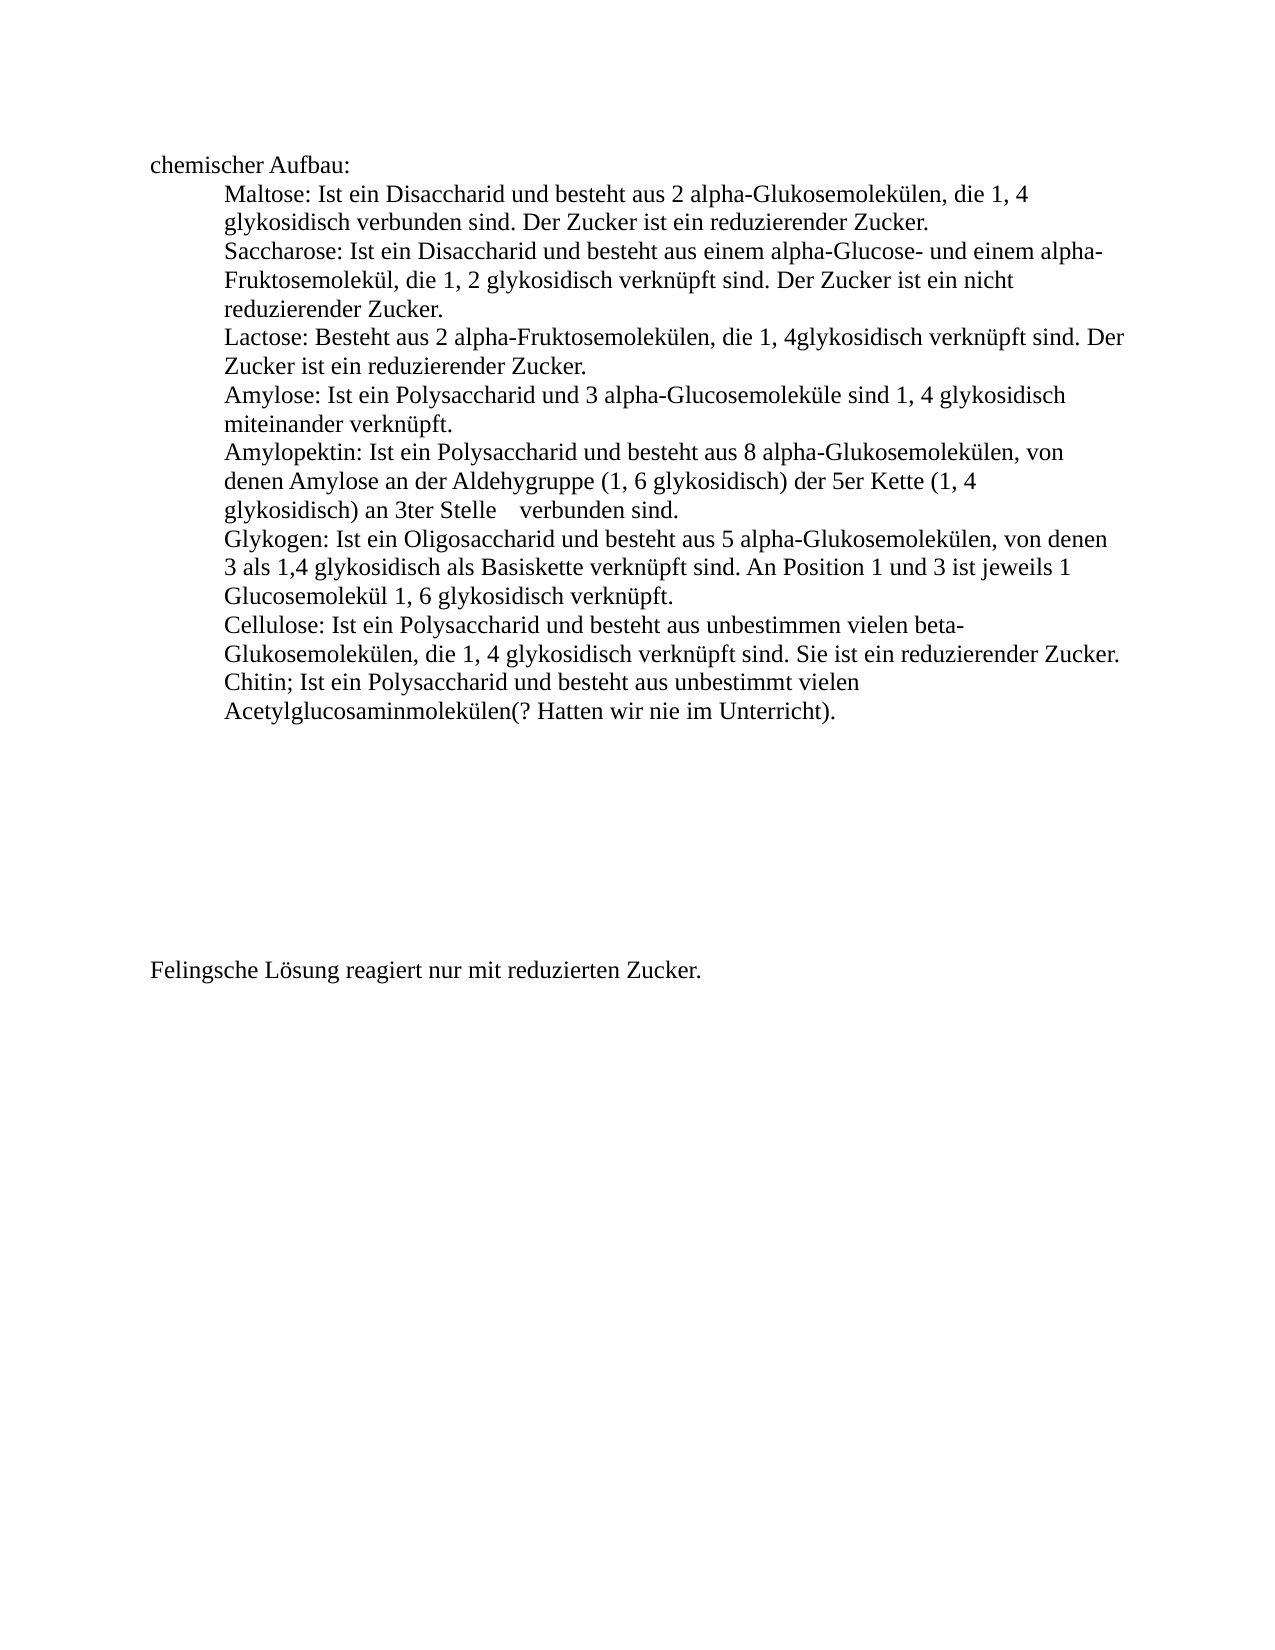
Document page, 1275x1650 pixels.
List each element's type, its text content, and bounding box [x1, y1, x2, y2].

text Amylopektin: Ist ein Polysaccharid und besteht aus 8 alpha-Glukosemolekülen, von denen Amylose an der Aldehygruppe (1, 6 glykosidisch) der 5er Kette (1, 4 glykosidisch) an 3ter Stelle verbunden sind. [150, 437, 1125, 524]
text Lactose: Besteht aus 2 alpha-Fruktosemolekülen, die 1, 4glykosidisch verknüpft sind. Der Zucker ist ein reduzierender Zucker. [150, 322, 1125, 380]
text Chitin; Ist ein Polysaccharid und besteht aus unbestimmt vielen Acetylglucosaminmolekülen(? Hatten wir nie im Unterricht). [150, 667, 1125, 725]
text Cellulose: Ist ein Polysaccharid und besteht aus unbestimmen vielen beta- Glukosemolekülen, die 1, 4 glykosidisch verknüpft sind. Sie ist ein reduzierender Zucker. [150, 610, 1125, 667]
text Amylose: Ist ein Polysaccharid und 3 alpha-Glucosemoleküle sind 1, 4 glykosidisch miteinander verknüpft. [150, 380, 1125, 437]
text Felingsche Lösung reagiert nur mit reduzierten Zucker. [150, 955, 1125, 984]
text chemischer Aufbau: [150, 150, 1125, 179]
text Maltose: Ist ein Disaccharid und besteht aus 2 alpha-Glukosemolekülen, die 1, 4 glykosidisch verbunden sind. Der Zucker ist ein reduzierender Zucker. [150, 179, 1125, 236]
text Saccharose: Ist ein Disaccharid und besteht aus einem alpha-Glucose- und einem alpha- Fruktosemolekül, die 1, 2 glykosidisch verknüpft sind. Der Zucker ist ein nicht reduzierender Zucker. [150, 236, 1125, 322]
text Glykogen: Ist ein Oligosaccharid und besteht aus 5 alpha-Glukosemolekülen, von denen 3 als 1,4 glykosidisch als Basiskette verknüpft sind. An Position 1 und 3 ist jeweils 1 Glucosemolekül 1, 6 glykosidisch verknüpft. [150, 524, 1125, 610]
